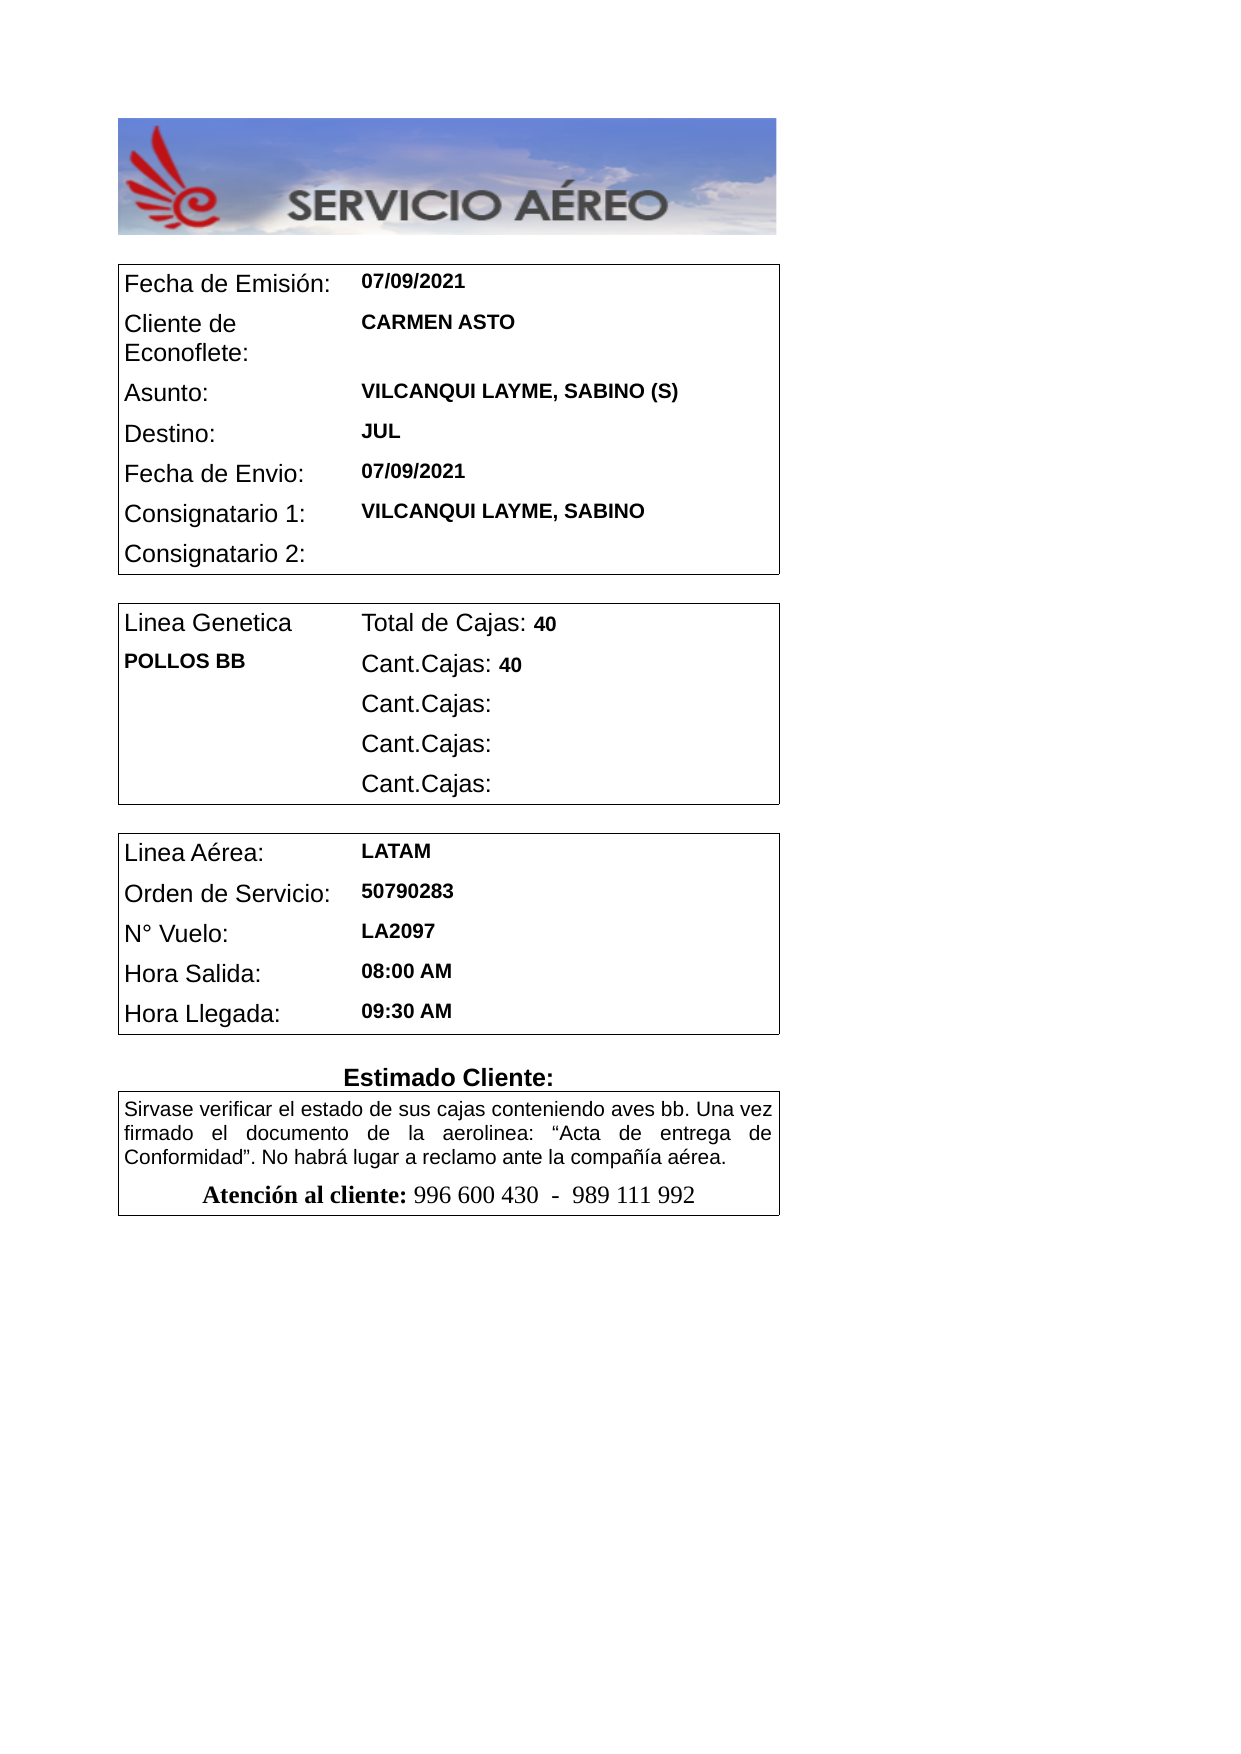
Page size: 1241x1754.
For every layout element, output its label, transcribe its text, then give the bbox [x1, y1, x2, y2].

table_cell Fecha de Envio: [119, 453, 356, 493]
table_cell [356, 575, 779, 603]
table_cell POLLOS BB [119, 643, 356, 683]
table_cell [356, 805, 779, 833]
table_cell JUL [356, 413, 779, 453]
table_cell 09:30 AM [356, 994, 779, 1034]
table_cell Consignatario 2: [119, 534, 356, 574]
table_cell Atención al cliente: 996 600 430 - 989 111 992 [119, 1175, 779, 1215]
table_cell N° Vuelo: [119, 913, 356, 953]
picture [118, 118, 777, 235]
table_cell [119, 723, 356, 763]
table_cell 08:00 AM [356, 953, 779, 993]
table_cell LA2097 [356, 913, 779, 953]
table_cell [356, 534, 779, 574]
table_cell VILCANQUI LAYME, SABINO (S) [356, 373, 779, 413]
table_cell Hora Llegada: [119, 994, 356, 1034]
table_cell VILCANQUI LAYME, SABINO [356, 493, 779, 533]
table_cell [119, 683, 356, 723]
table_cell Cliente de Econoflete: [119, 304, 356, 373]
table_cell [118, 805, 356, 833]
table_cell [118, 575, 356, 603]
table_cell Sirvase verificar el estado de sus cajas conteniendo aves bb. Una vez firmado el documento de la aerolinea: “Acta de entrega de Conformidad”. No habrá lugar a reclamo ante la compañía aérea. [119, 1092, 779, 1175]
table_cell Cant.Cajas: [356, 764, 779, 804]
table_cell Orden de Servicio: [119, 873, 356, 913]
table_cell LATAM [356, 834, 779, 873]
table_cell Asunto: [119, 373, 356, 413]
table_cell Linea Aérea: [119, 834, 356, 873]
table_cell Cant.Cajas: 40 [356, 643, 779, 683]
table_cell Linea Genetica [119, 604, 356, 643]
table_cell Cant.Cajas: [356, 683, 779, 723]
table_cell 50790283 [356, 873, 779, 913]
table_cell CARMEN ASTO [356, 304, 779, 373]
table_cell Hora Salida: [119, 953, 356, 993]
table_header Fecha de Emisión: [119, 265, 356, 304]
table_cell 07/09/2021 [356, 453, 779, 493]
table_cell Estimado Cliente: [118, 1035, 779, 1091]
table_cell Destino: [119, 413, 356, 453]
table_cell [119, 764, 356, 804]
table_cell Cant.Cajas: [356, 723, 779, 763]
table_cell Consignatario 1: [119, 493, 356, 533]
table_cell Total de Cajas: 40 [356, 604, 779, 643]
table_header 07/09/2021 [356, 265, 779, 304]
